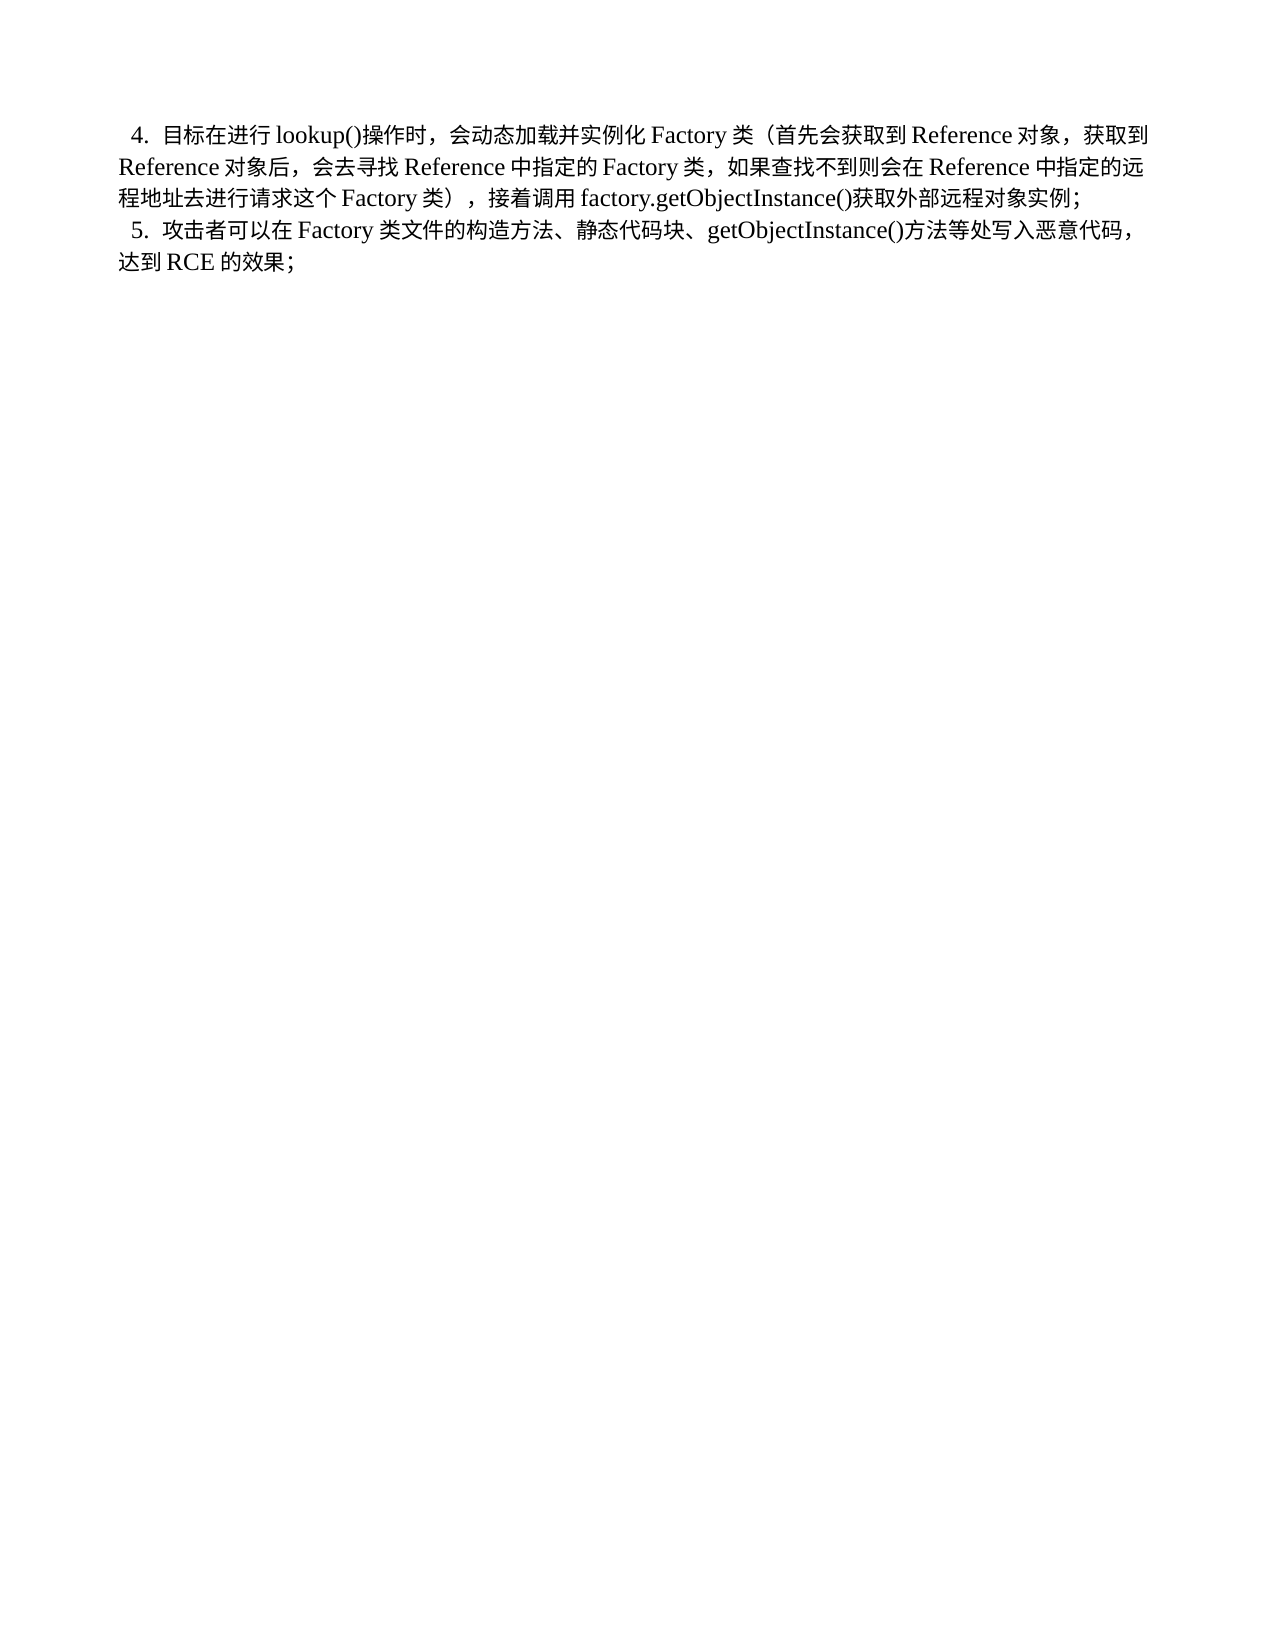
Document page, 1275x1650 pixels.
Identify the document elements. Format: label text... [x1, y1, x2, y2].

text 5. 攻击者可以在Factory类文件的构造方法、静态代码块、getObjectInstance()方法等处写入恶意代码，达到RCE的效果； [118, 213, 1157, 276]
text 4. 目标在进行lookup()操作时，会动态加载并实例化Factory类（首先会获取到Reference对象，获取到Reference对象后，会去寻找Reference中指定的Factory类，如果查找不到则会在Reference中指定的远程地址去进行请求这个Factory类），接着调用factory.getObjectInstance()获取外部远程对象实例； [118, 118, 1157, 213]
